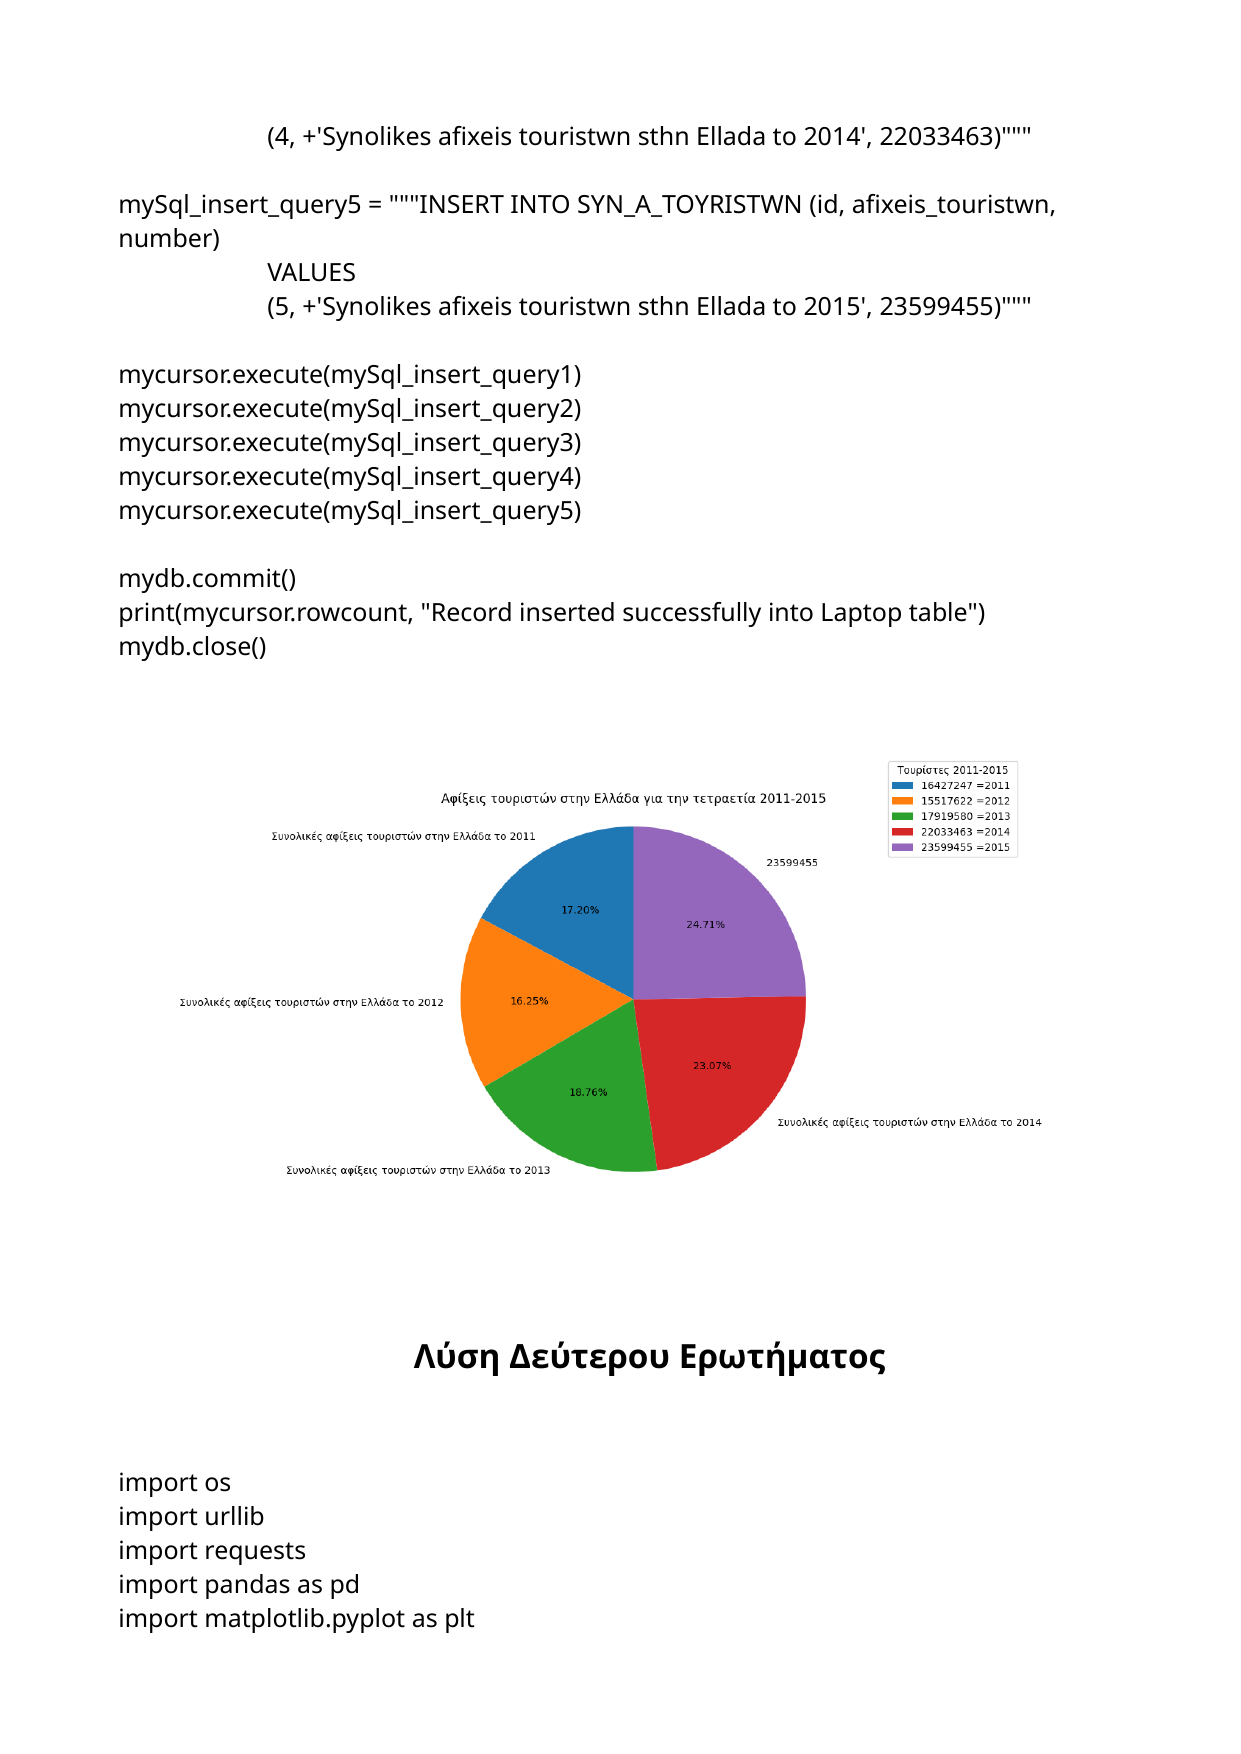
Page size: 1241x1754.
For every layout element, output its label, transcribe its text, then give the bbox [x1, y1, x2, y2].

text mydb.close() [118, 629, 1122, 663]
text import os [118, 1465, 1122, 1499]
text (5, +'Synolikes afixeis touristwn sthn Ellada to 2015', 23599455)""" [118, 288, 1122, 322]
text Λύση Δεύτερου Ερωτήματος [118, 1333, 1122, 1378]
text import urllib [118, 1499, 1122, 1533]
text mycursor.execute(mySql_insert_query4) [118, 459, 1122, 493]
text import pandas as pd [118, 1567, 1122, 1601]
text print(mycursor.rowcount, "Record inserted successfully into Laptop table") [118, 595, 1122, 629]
text VALUES [118, 254, 1122, 288]
text mydb.commit() [118, 561, 1122, 595]
text (4, +'Synolikes afixeis touristwn sthn Ellada to 2014', 22033463)""" [118, 118, 1122, 152]
text mycursor.execute(mySql_insert_query2) [118, 391, 1122, 425]
text mycursor.execute(mySql_insert_query1) [118, 357, 1122, 391]
text import matplotlib.pyplot as plt [118, 1601, 1122, 1635]
text mySql_insert_query5 = """INSERT INTO SYN_A_TOYRISTWN (id, afixeis_touristwn, number) [118, 186, 1122, 254]
text mycursor.execute(mySql_insert_query5) [118, 493, 1122, 527]
text mycursor.execute(mySql_insert_query3) [118, 425, 1122, 459]
picture [118, 749, 1123, 1247]
text import requests [118, 1533, 1122, 1567]
